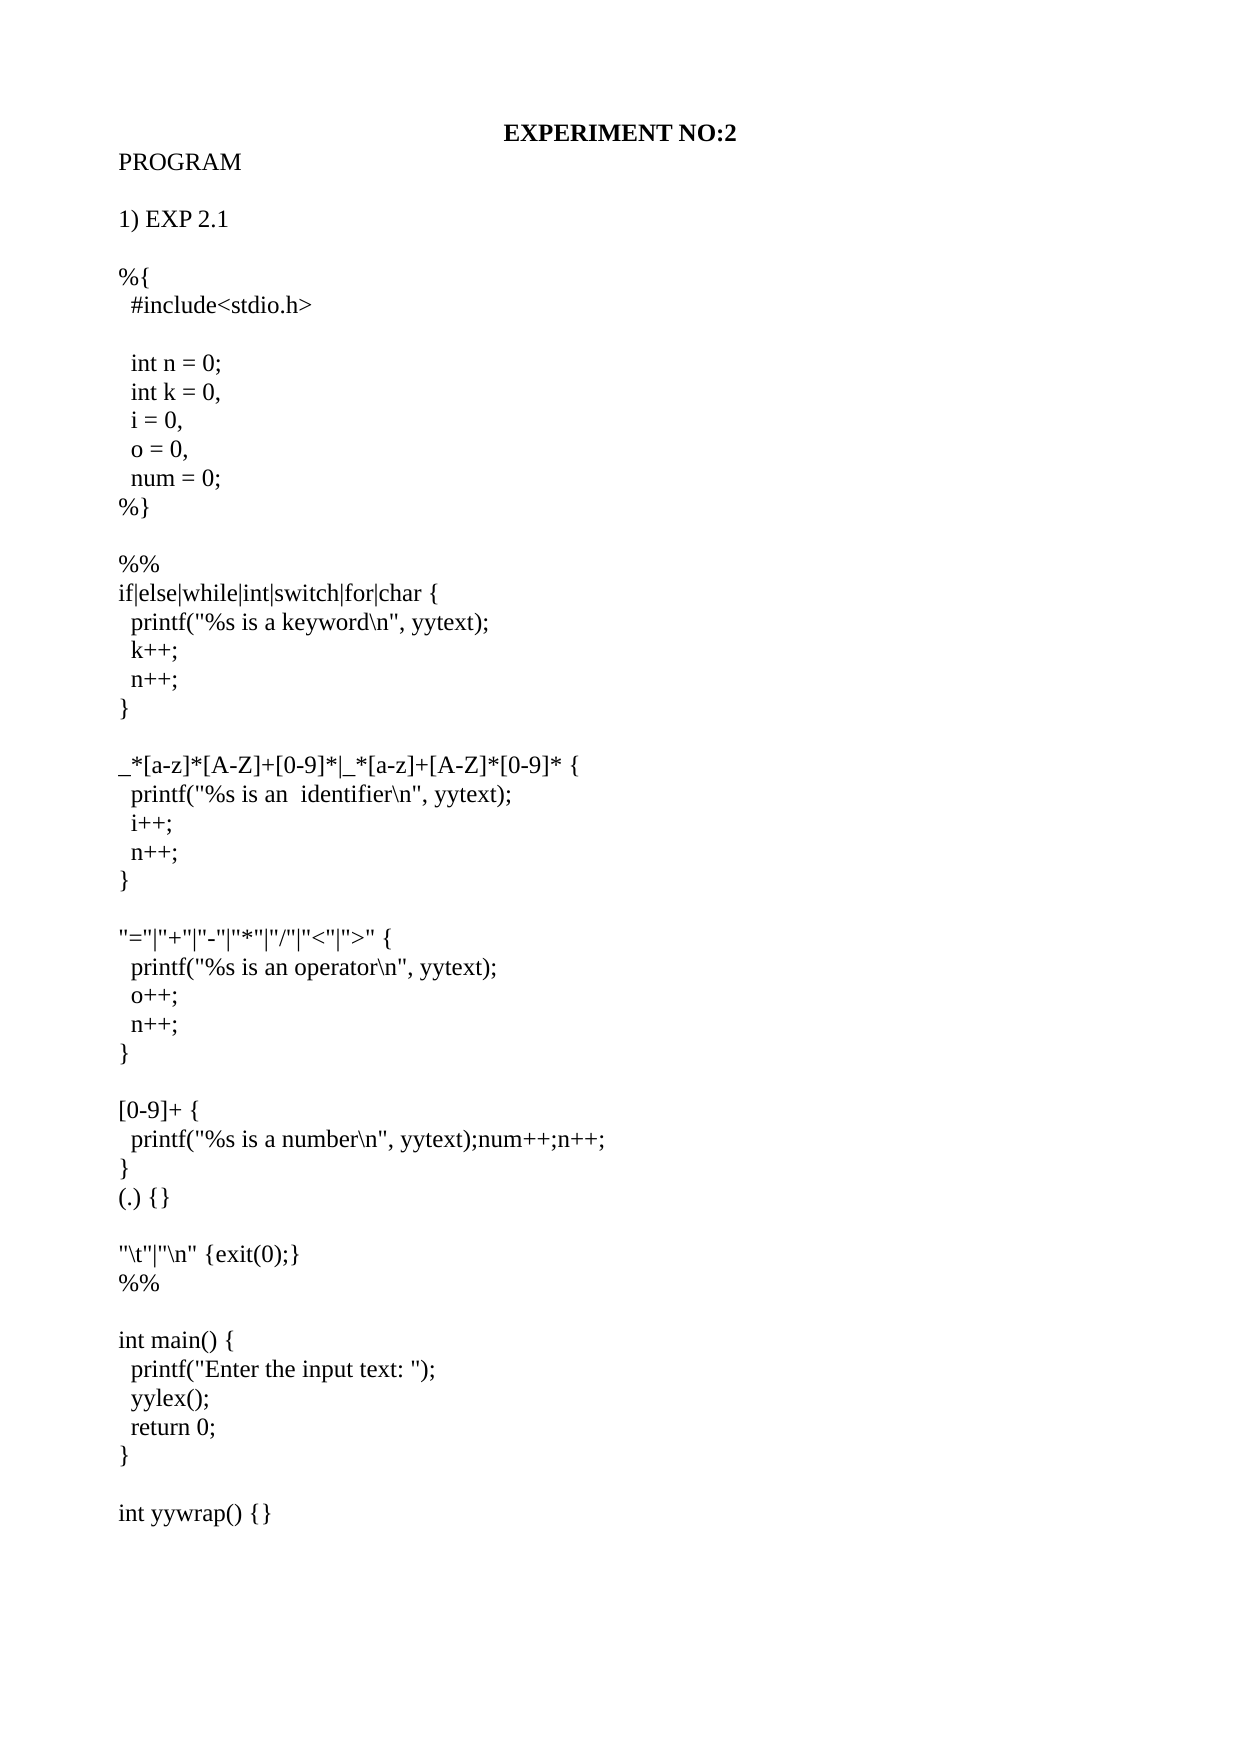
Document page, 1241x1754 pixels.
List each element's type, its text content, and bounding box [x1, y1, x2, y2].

text %% [118, 1268, 1122, 1297]
text EXPERIMENT NO:2 [118, 118, 1122, 147]
text k++; [118, 636, 1122, 664]
text n++; [118, 837, 1122, 866]
text } [118, 1153, 1122, 1182]
text (.) {} [118, 1182, 1122, 1211]
text n++; [118, 664, 1122, 693]
text } [118, 693, 1122, 722]
text int k = 0, [118, 377, 1122, 406]
text #include<stdio.h> [118, 291, 1122, 319]
text "="|"+"|"-"|"*"|"/"|"<"|">" { [118, 923, 1122, 952]
text } [118, 866, 1122, 894]
text "\t"|"\n" {exit(0);} [118, 1239, 1122, 1268]
text %% [118, 549, 1122, 578]
text printf("%s is a number\n", yytext);num++;n++; [118, 1124, 1122, 1153]
text return 0; [118, 1412, 1122, 1441]
text int yywrap() {} [118, 1498, 1122, 1527]
text %{ [118, 262, 1122, 291]
text int n = 0; [118, 348, 1122, 377]
text } [118, 1038, 1122, 1067]
text if|else|while|int|switch|for|char { [118, 578, 1122, 607]
text printf("%s is an operator\n", yytext); [118, 952, 1122, 981]
text [0-9]+ { [118, 1096, 1122, 1124]
text num = 0; [118, 463, 1122, 492]
text %} [118, 492, 1122, 521]
text 1) EXP 2.1 [118, 204, 1122, 233]
text o++; [118, 981, 1122, 1009]
text int main() { [118, 1326, 1122, 1354]
text printf("%s is a keyword\n", yytext); [118, 607, 1122, 636]
text PROGRAM [118, 147, 1122, 176]
text } [118, 1441, 1122, 1469]
text printf("Enter the input text: "); [118, 1354, 1122, 1383]
text yylex(); [118, 1383, 1122, 1412]
text i++; [118, 808, 1122, 837]
text o = 0, [118, 434, 1122, 463]
text n++; [118, 1009, 1122, 1038]
text printf("%s is an identifier\n", yytext); [118, 779, 1122, 808]
text i = 0, [118, 406, 1122, 434]
text _*[a-z]*[A-Z]+[0-9]*|_*[a-z]+[A-Z]*[0-9]* { [118, 751, 1122, 779]
